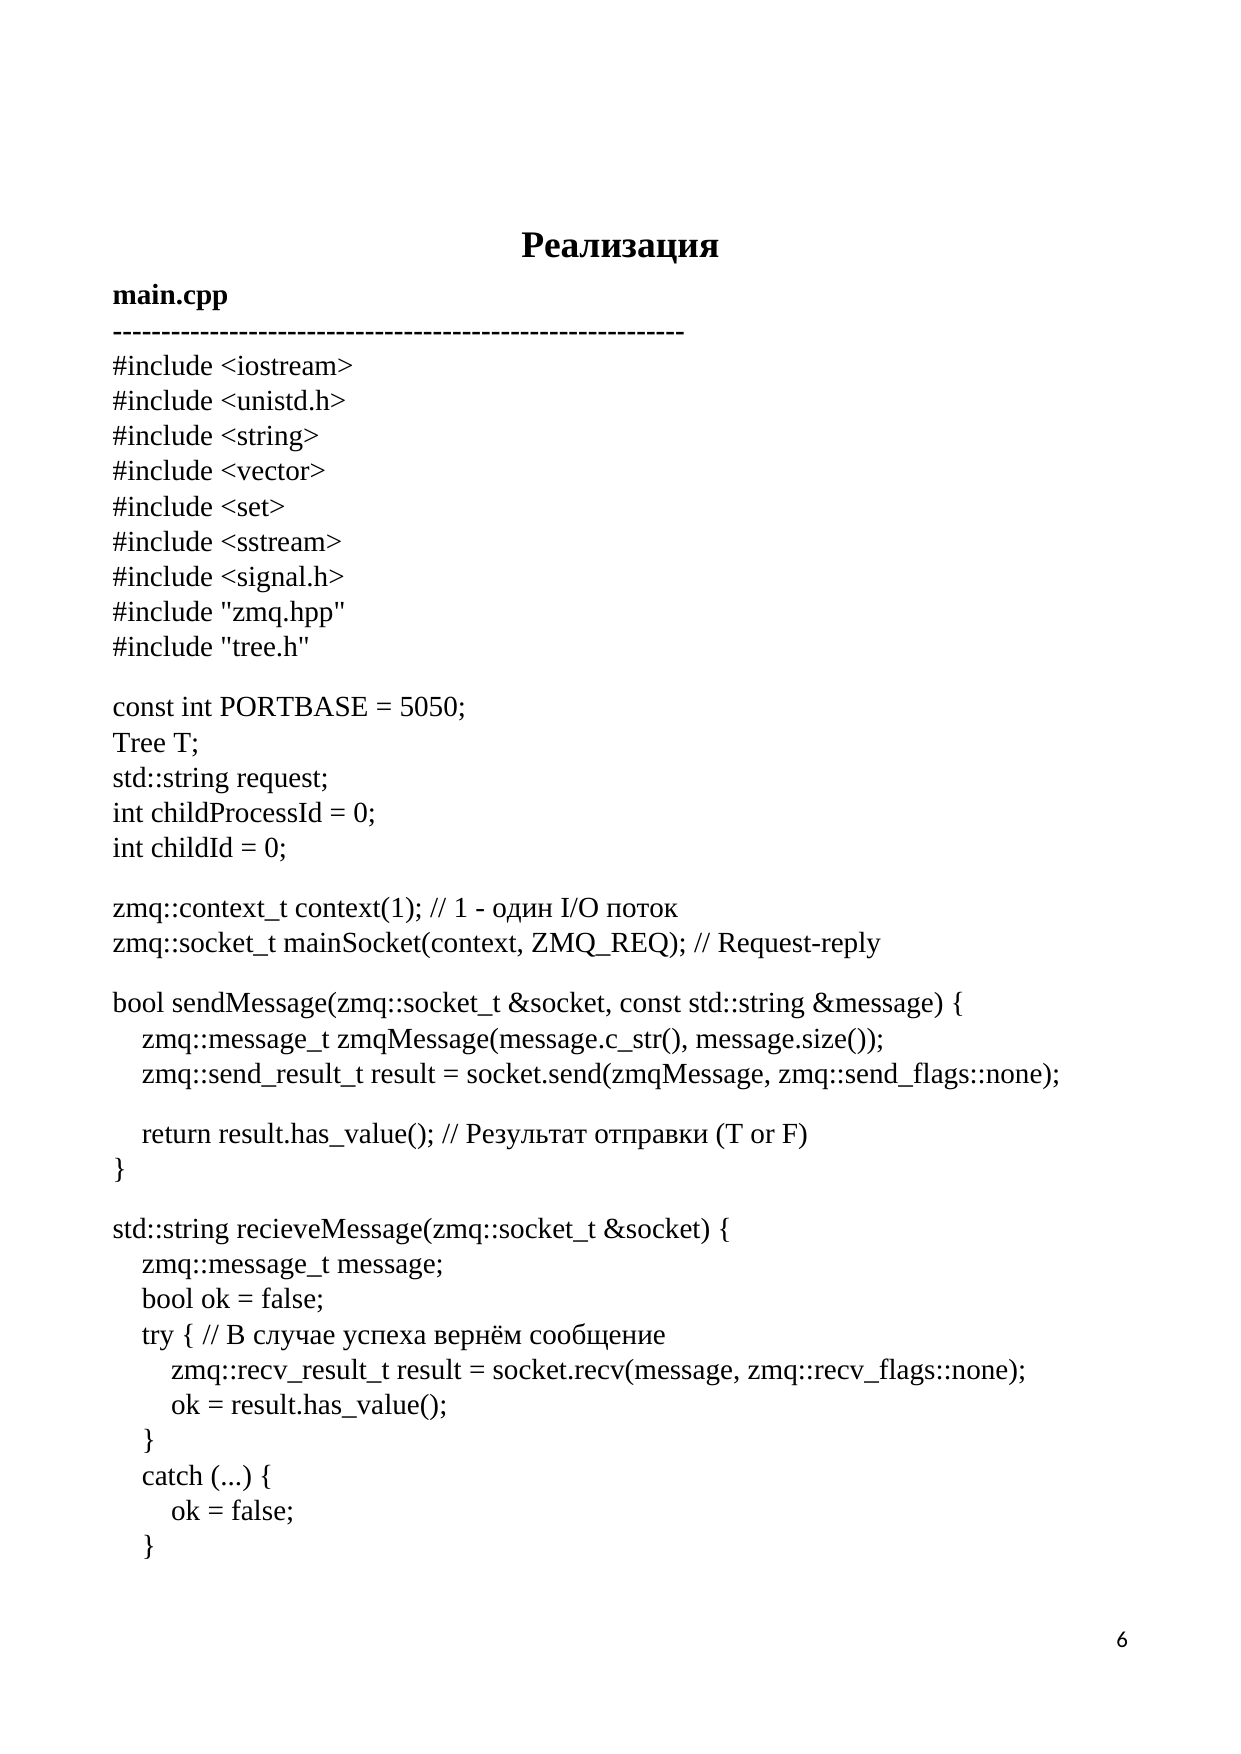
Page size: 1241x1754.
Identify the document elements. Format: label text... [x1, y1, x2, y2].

text bool ok = false; [112, 1282, 1128, 1315]
text zmq::send_result_t result = socket.send(zmqMessage, zmq::send_flags::none); [112, 1056, 1128, 1089]
text } [112, 1151, 1128, 1185]
text main.cpp [112, 277, 1128, 311]
text zmq::message_t message; [112, 1246, 1128, 1280]
text const int PORTBASE = 5050; [112, 689, 1128, 723]
text int childProcessId = 0; [112, 795, 1128, 829]
text #include <sstream> [112, 524, 1128, 557]
text } [112, 1528, 1128, 1562]
text #include <signal.h> [112, 559, 1128, 593]
text #include <string> [112, 418, 1128, 452]
text std::string recieveMessage(zmq::socket_t &socket) { [112, 1211, 1128, 1245]
text int childId = 0; [112, 830, 1128, 864]
text zmq::context_t context(1); // 1 - один I/O поток [112, 890, 1128, 924]
text ok = false; [112, 1493, 1128, 1526]
text Tree T; [112, 725, 1128, 758]
text zmq::socket_t mainSocket(context, ZMQ_REQ); // Request-reply [112, 926, 1128, 959]
text #include <set> [112, 489, 1128, 522]
text ok = result.has_value(); [112, 1387, 1128, 1421]
text ----------------------------------------------------------- #include <iostream> [112, 313, 1128, 381]
text catch (...) { [112, 1458, 1128, 1491]
text zmq::recv_result_t result = socket.recv(message, zmq::recv_flags::none); [112, 1352, 1128, 1386]
text zmq::message_t zmqMessage(message.c_str(), message.size()); [112, 1021, 1128, 1054]
subtitle Реализация [112, 223, 1128, 266]
text try { // В случае успеха вернём сообщение [112, 1317, 1128, 1350]
text #include <unistd.h> [112, 383, 1128, 417]
text #include "zmq.hpp" [112, 594, 1128, 628]
text bool sendMessage(zmq::socket_t &socket, const std::string &message) { [112, 986, 1128, 1019]
text } [112, 1422, 1128, 1456]
text std::string request; [112, 760, 1128, 793]
text #include <vector> [112, 453, 1128, 487]
text return result.has_value(); // Результат отправки (T or F) [112, 1116, 1128, 1149]
text #include "tree.h" [112, 629, 1128, 663]
